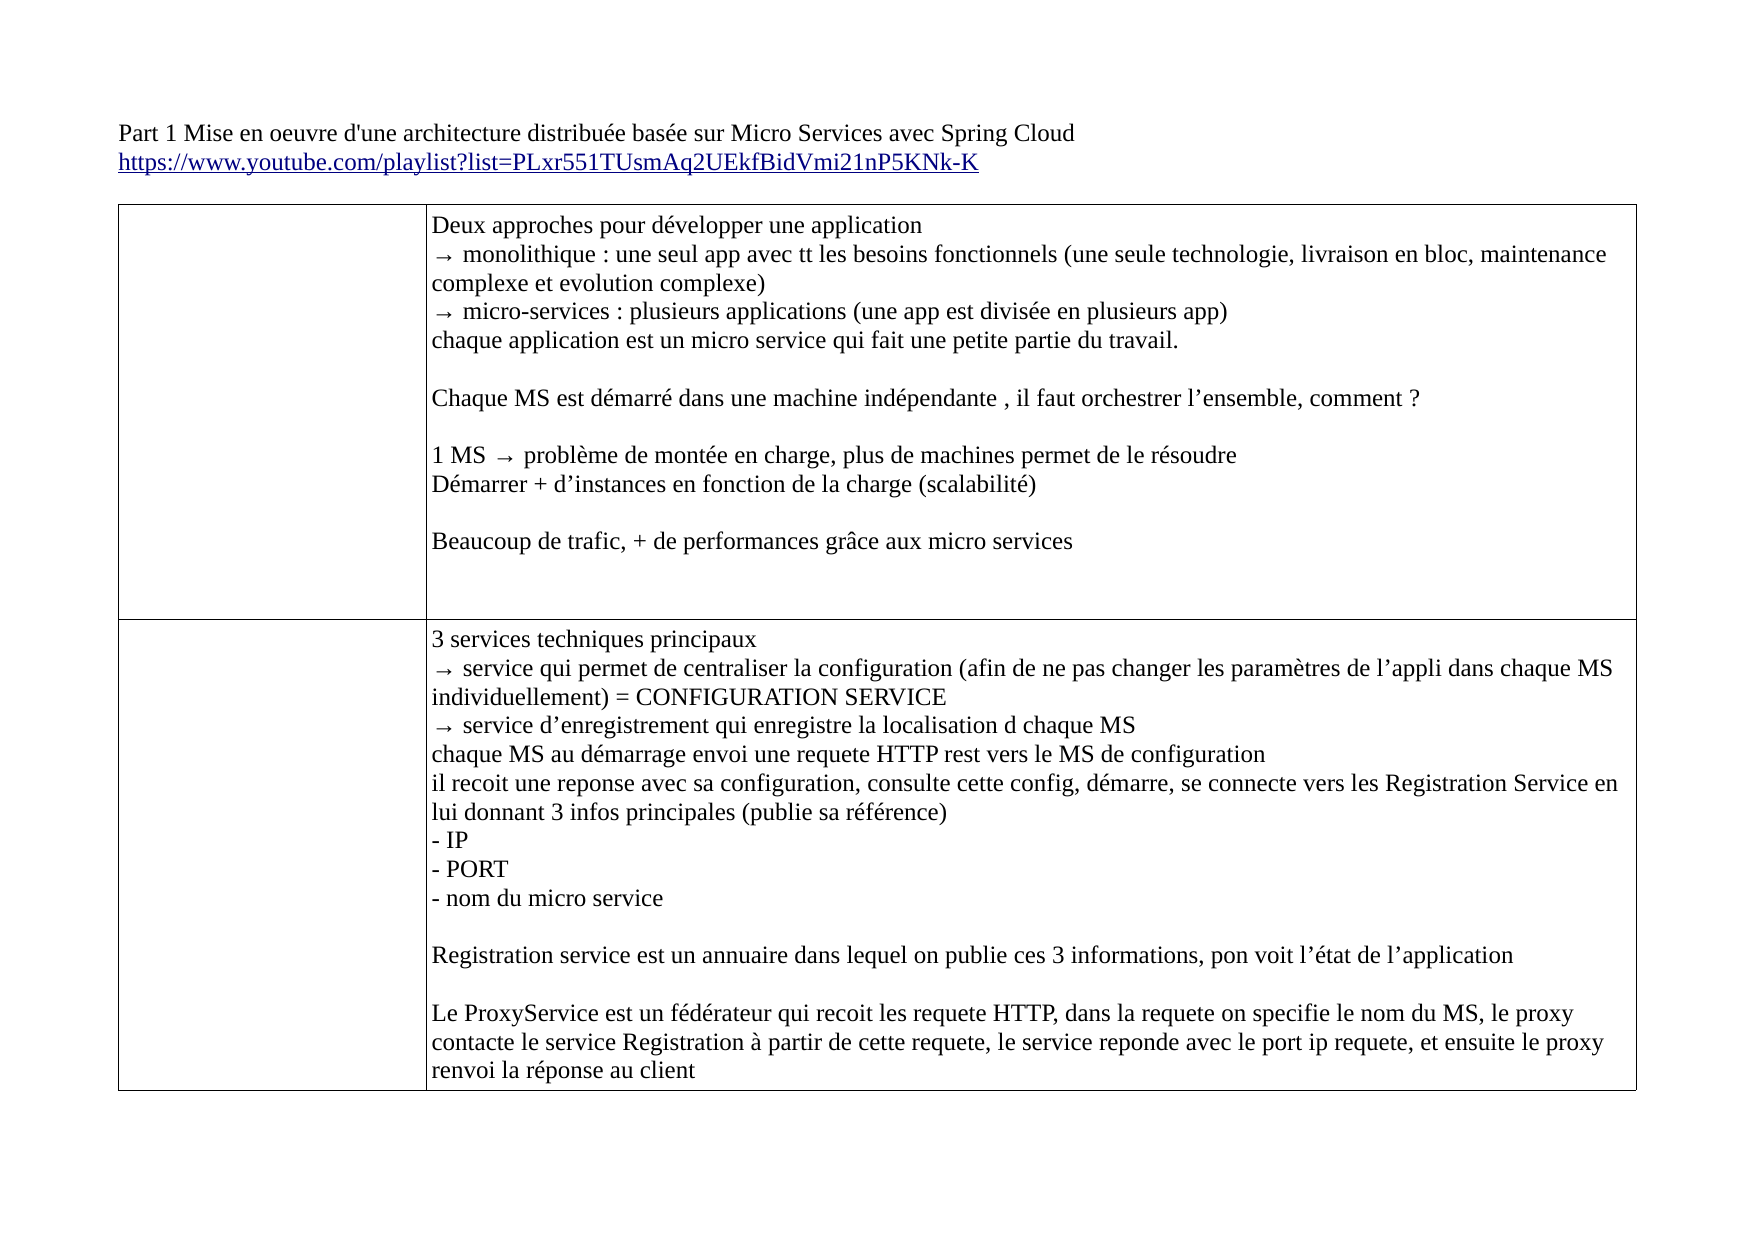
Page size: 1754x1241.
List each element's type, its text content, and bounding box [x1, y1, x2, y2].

table_header Deux approches pour développer une application → monolithique : une seul app avec tt les besoins fonctionnels (une seule technologie, livraison en bloc, maintenance complexe et evolution complexe) → micro-services : plusieurs applications (une app est divisée en plusieurs app) chaque application est un micro service qui fait une petite partie du travail. Chaque MS est démarré dans une machine indépendante , il faut orchestrer l’ensemble, comment ? 1 MS → problème de montée en charge, plus de machines permet de le résoudre Démarrer + d’instances en fonction de la charge (scalabilité) Beaucoup de trafic, + de performances grâce aux micro services [427, 205, 1636, 618]
table_header [119, 205, 426, 618]
table_cell [119, 620, 426, 1090]
text Part 1 Mise en oeuvre d'une architecture distribuée basée sur Micro Services avec Spring Cloud [118, 118, 1636, 147]
text https://www.youtube.com/playlist?list=PLxr551TUsmAq2UEkfBidVmi21nP5KNk-K [118, 147, 1636, 176]
table_cell 3 services techniques principaux → service qui permet de centraliser la configuration (afin de ne pas changer les paramètres de l’appli dans chaque MS individuellement) = CONFIGURATION SERVICE → service d’enregistrement qui enregistre la localisation d chaque MS chaque MS au démarrage envoi une requete HTTP rest vers le MS de configuration il recoit une reponse avec sa configuration, consulte cette config, démarre, se connecte vers les Registration Service en lui donnant 3 infos principales (publie sa référence) - IP - PORT - nom du micro service Registration service est un annuaire dans lequel on publie ces 3 informations, pon voit l’état de l’application Le ProxyService est un fédérateur qui recoit les requete HTTP, dans la requete on specifie le nom du MS, le proxy contacte le service Registration à partir de cette requete, le service reponde avec le port ip requete, et ensuite le proxy renvoi la réponse au client [427, 620, 1636, 1090]
